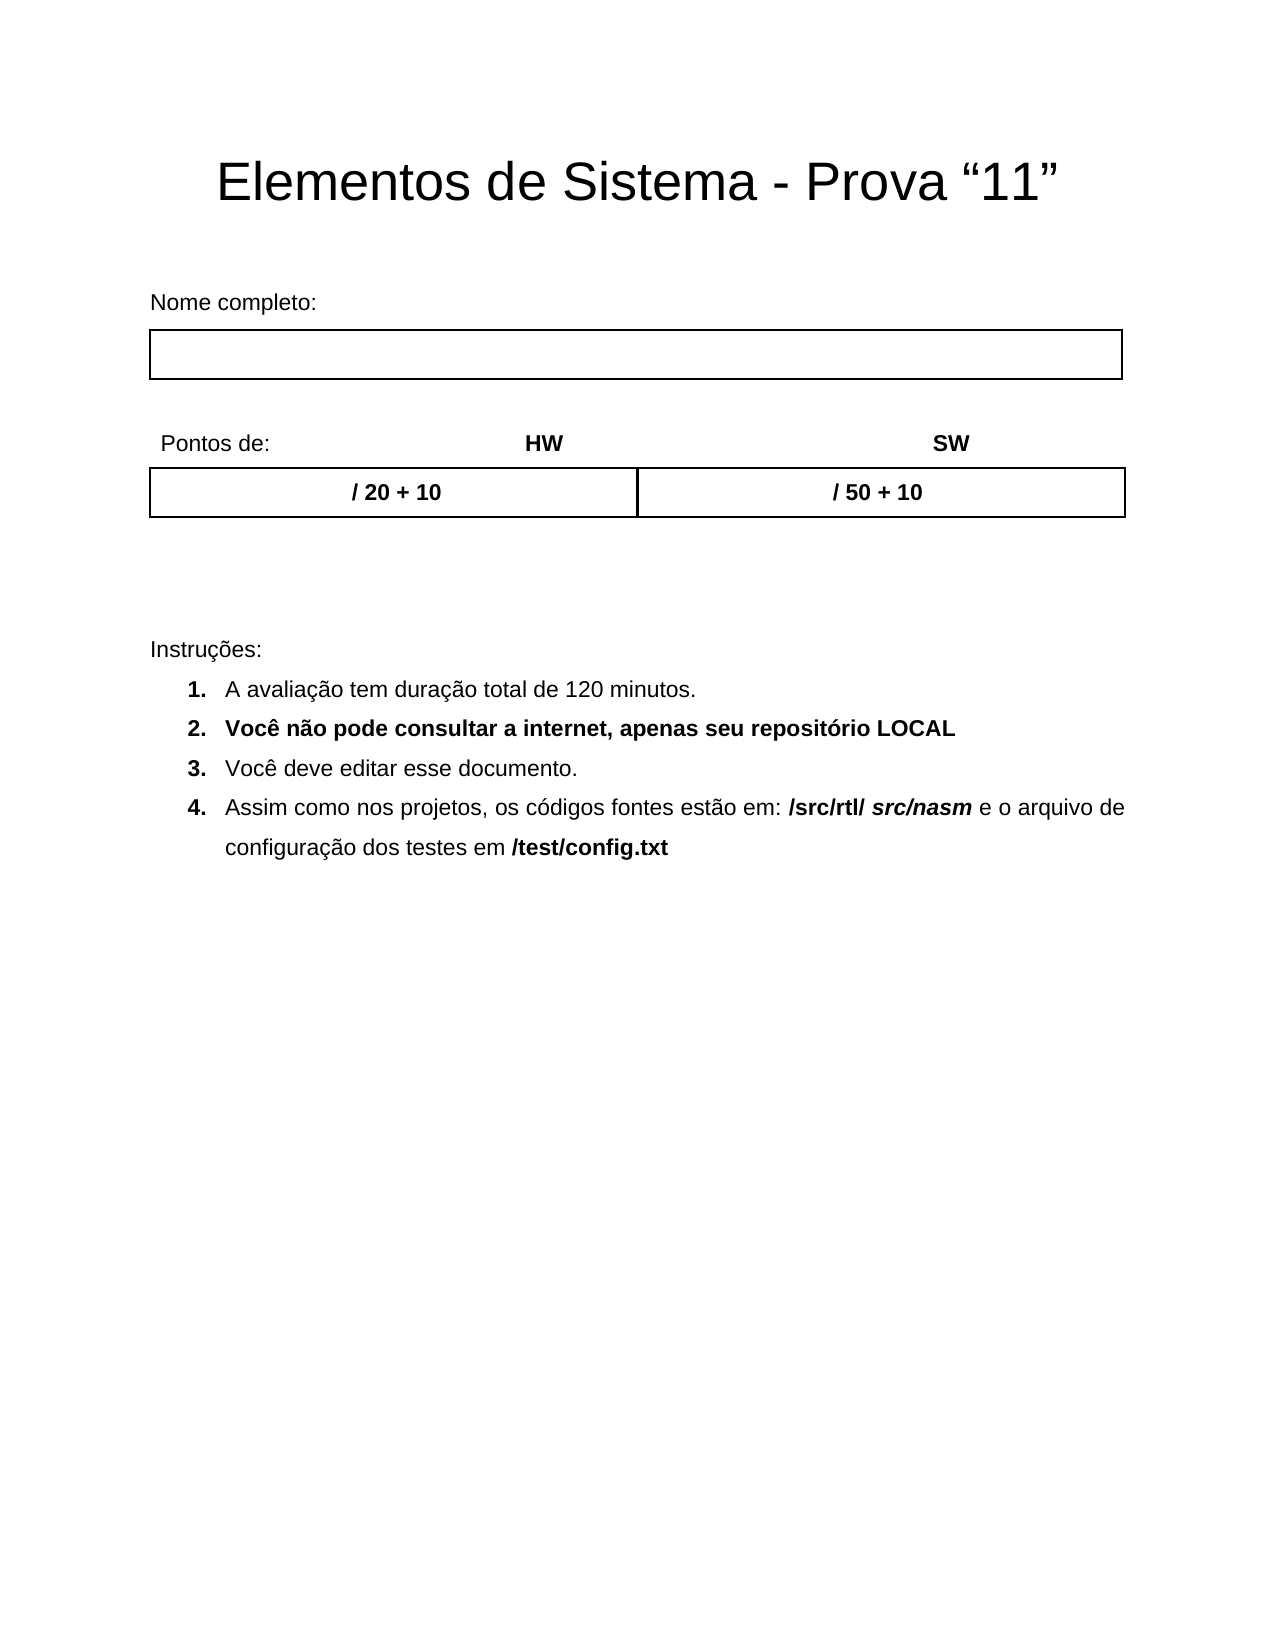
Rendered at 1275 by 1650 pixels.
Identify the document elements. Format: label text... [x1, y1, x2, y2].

title Elementos de Sistema - Prova “11” [150, 150, 1125, 212]
table_header [151, 331, 1121, 378]
list A avaliação tem duração total de 120 minutos. [187, 676, 1125, 702]
list Você deve editar esse documento. [187, 755, 1125, 781]
text Instruções: [150, 636, 1125, 663]
table_header SW [638, 420, 1125, 467]
text Nome completo: [150, 289, 1125, 316]
table_cell / 50 + 10 [639, 469, 1124, 516]
table_cell / 20 + 10 [151, 469, 636, 516]
list Assim como nos projetos, os códigos fontes estão em: /src/rtl/ src/nasm e o arquivo de configuração dos testes em /test/config.txt [187, 794, 1125, 860]
list Você não pode consultar a internet, apenas seu repositório LOCAL [187, 715, 1125, 742]
table_header Pontos de: HW [150, 420, 637, 467]
